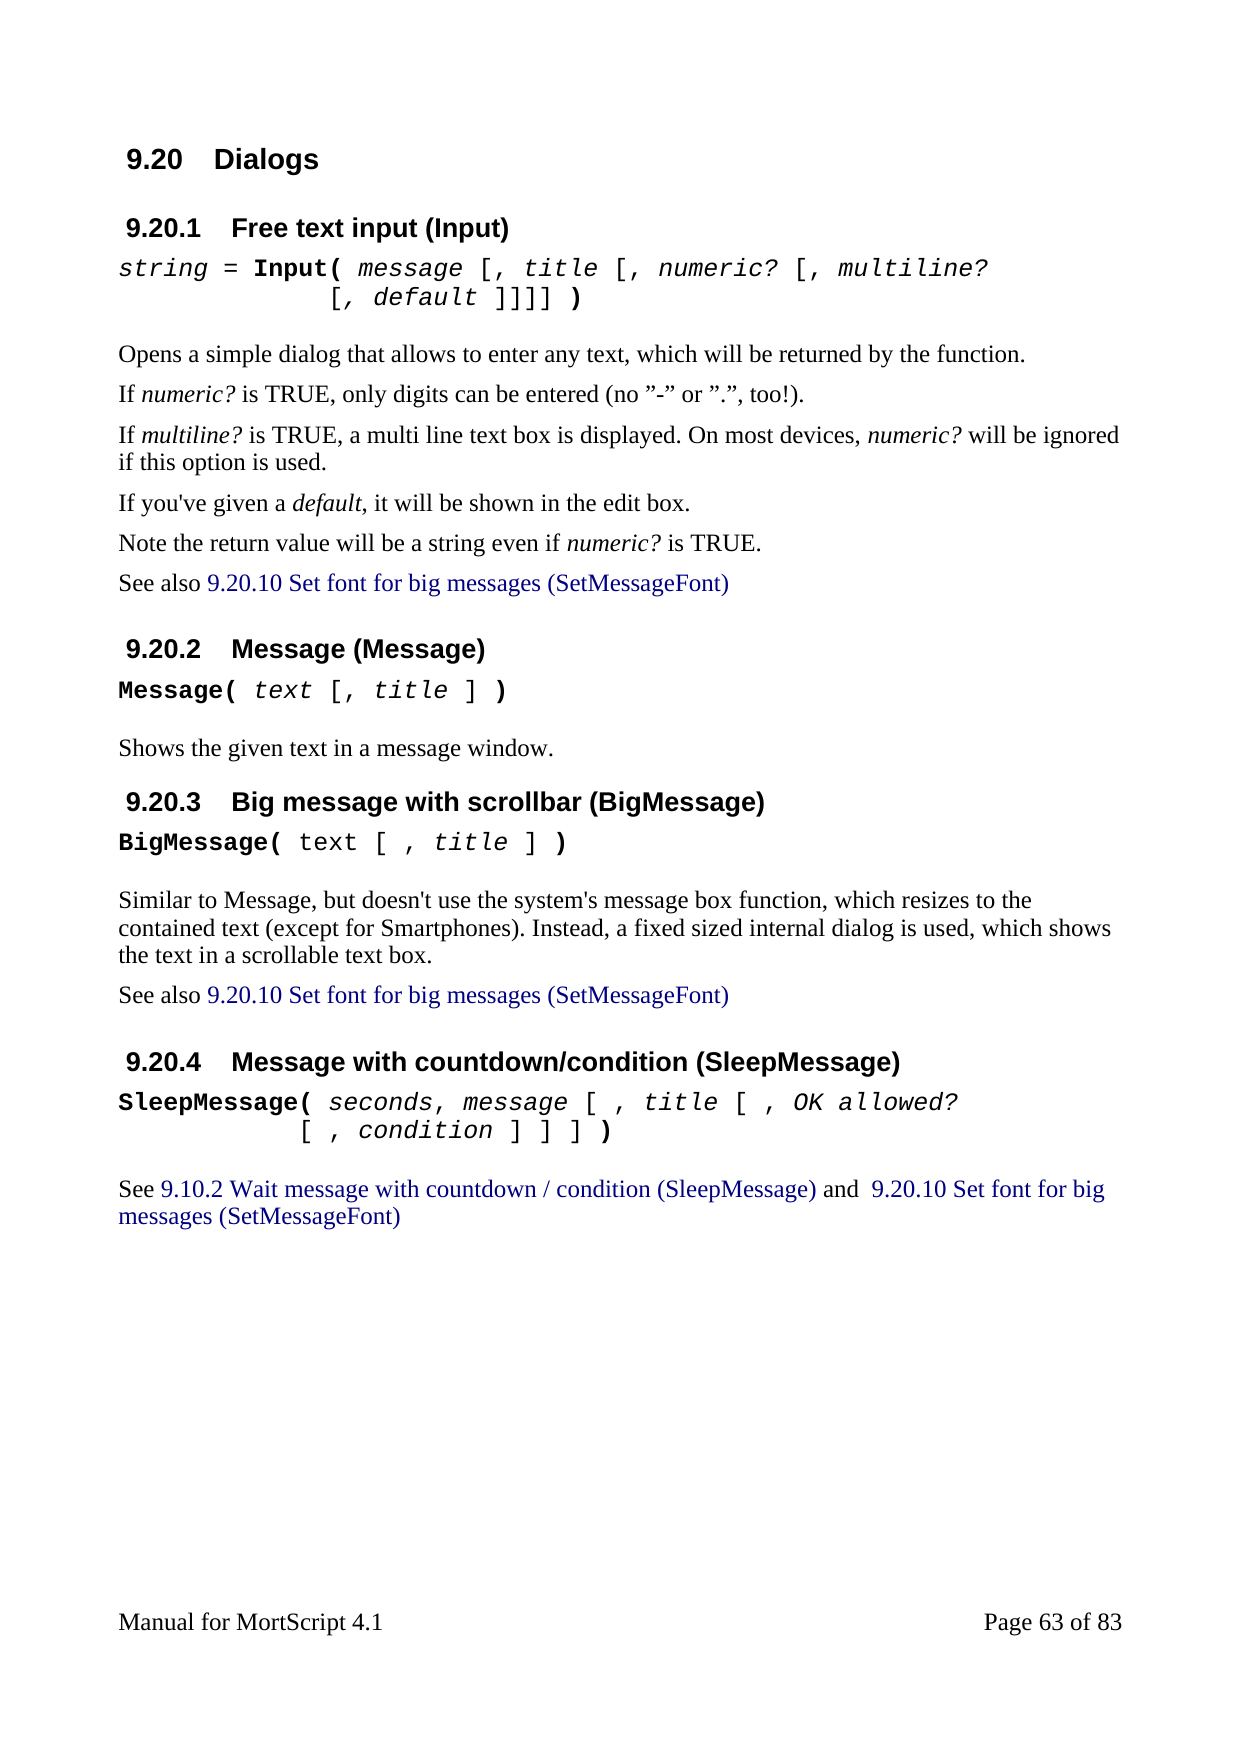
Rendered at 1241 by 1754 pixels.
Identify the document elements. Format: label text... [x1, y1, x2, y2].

subtitle Free text input (Input) [118, 213, 1122, 243]
text If multiline? is TRUE, a multi line text box is displayed. On most devices, numeric? will be ignored if this option is used. [118, 421, 1122, 476]
subtitle Message (Message) [118, 634, 1122, 665]
text Note the return value will be a string even if numeric? is TRUE. [118, 529, 1122, 557]
text If numeric? is TRUE, only digits can be entered (no ”-” or ”.”, too!). [118, 381, 1122, 408]
text If you've given a default, it will be shown in the edit box. [118, 489, 1122, 516]
text string = Input( message [, title [, numeric? [, multiline? [118, 256, 1122, 284]
text See also 9.20.10 Set font for big messages (SetMessageFont) [118, 569, 1122, 597]
text See 9.10.2 Wait message with countdown / condition (SleepMessage) and 9.20.10 Set font for big messages (SetMessageFont) [118, 1175, 1122, 1230]
text Shows the given text in a message window. [118, 734, 1122, 762]
text Message( text [, title ] ) [118, 677, 1122, 706]
subtitle Message with countdown/condition (SleepMessage) [118, 1047, 1122, 1077]
text BigMessage( text [ , title ] ) [118, 829, 1122, 858]
text Similar to Message, but doesn't use the system's message box function, which resizes to the contained text (except for Smartphones). Instead, a fixed sized internal dialog is used, which shows the text in a scrollable text box. [118, 886, 1122, 969]
text [, default ]]]] ) [118, 284, 1122, 313]
text Opens a simple dialog that allows to enter any text, which will be returned by the function. [118, 340, 1122, 368]
subtitle Big message with scrollbar (BigMessage) [118, 787, 1122, 817]
text SleepMessage( seconds, message [ , title [ , OK allowed? [118, 1090, 1122, 1118]
subtitle Dialogs [118, 143, 1122, 176]
text [ , condition ] ] ] ) [118, 1118, 1122, 1146]
text See also 9.20.10 Set font for big messages (SetMessageFont) [118, 982, 1122, 1009]
